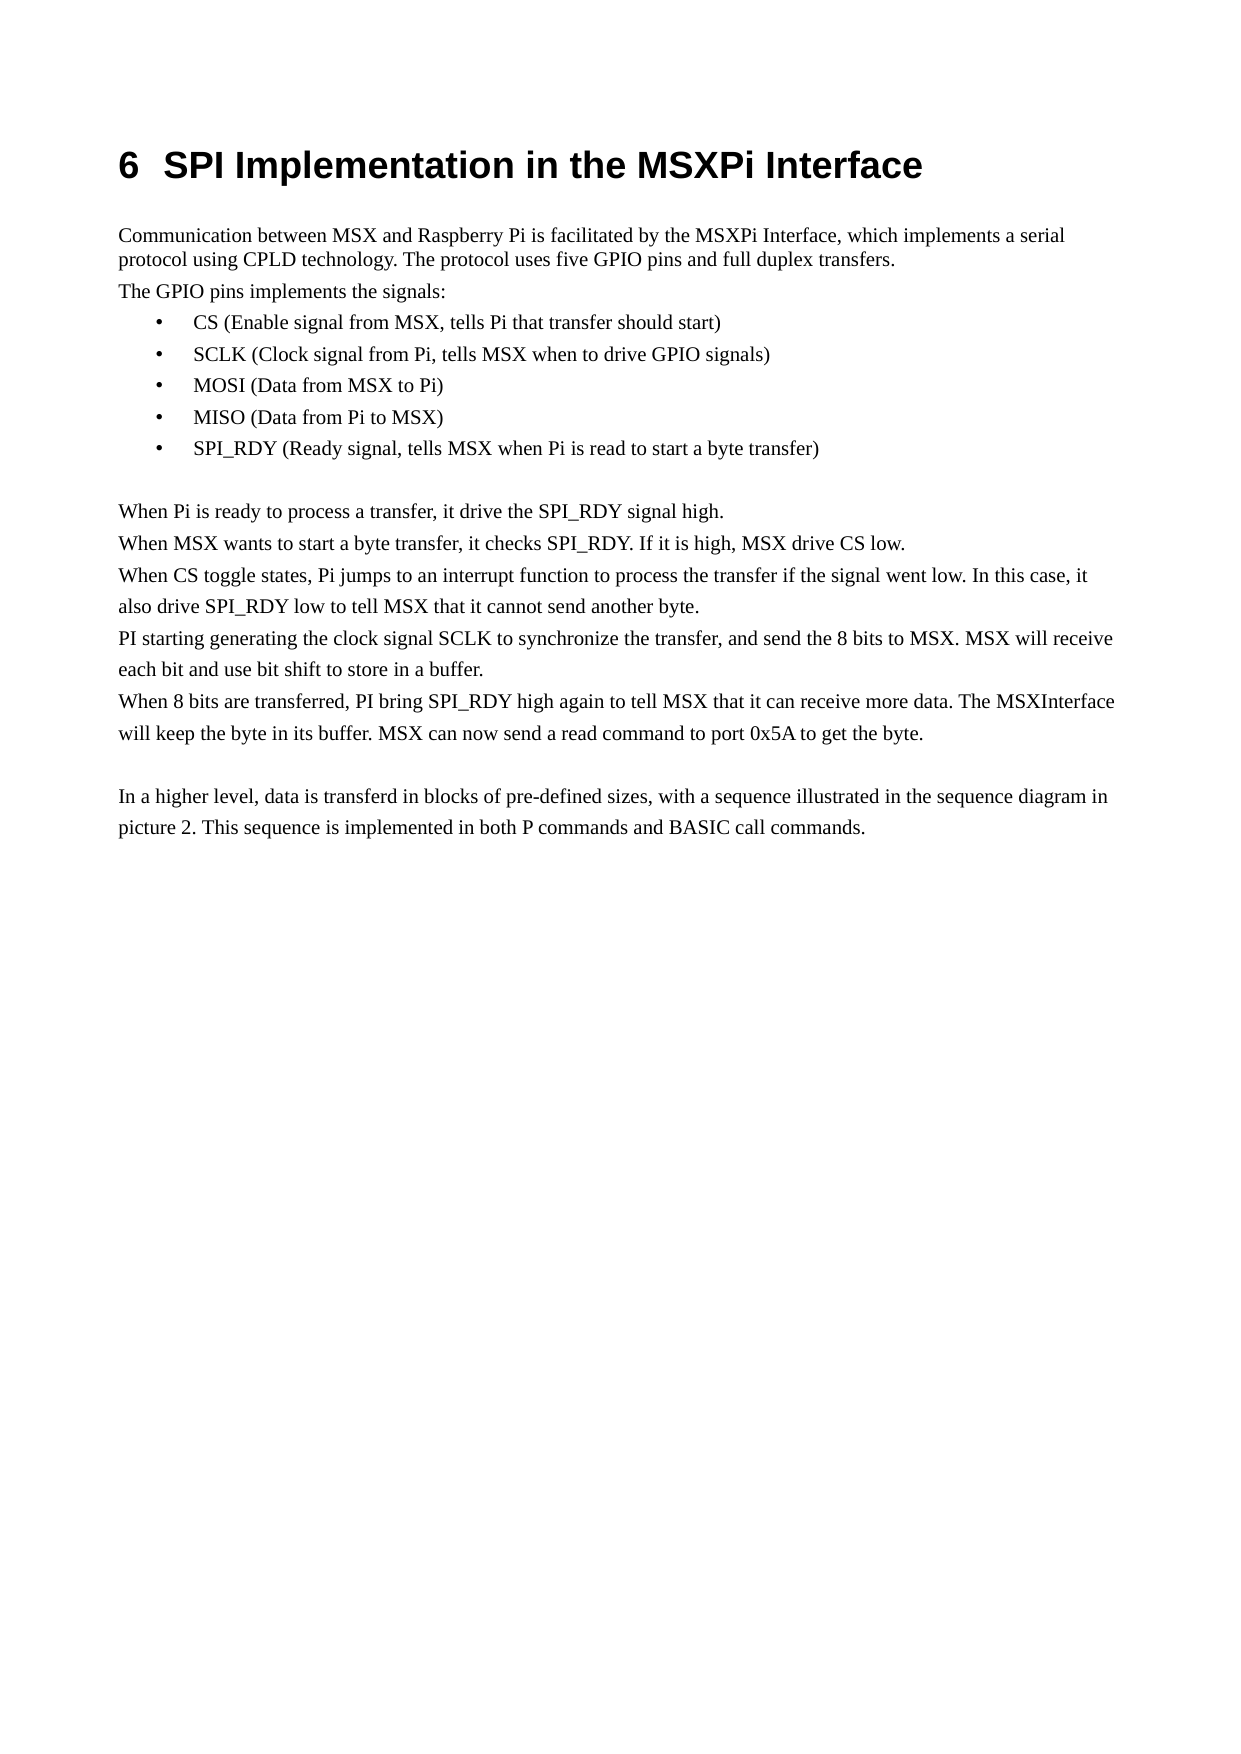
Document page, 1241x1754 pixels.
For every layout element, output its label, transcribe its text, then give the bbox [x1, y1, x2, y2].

text The GPIO pins implements the signals: [118, 271, 1122, 303]
subtitle SPI Implementation in the MSXPi Interface [118, 143, 1122, 187]
list MISO (Data from Pi to MSX) [156, 397, 1122, 429]
list CS (Enable signal from MSX, tells Pi that transfer should start) [156, 303, 1122, 334]
text When Pi is ready to process a transfer, it drive the SPI_RDY signal high. [118, 492, 1122, 523]
text PI starting generating the clock signal SCLK to synchronize the transfer, and send the 8 bits to MSX. MSX will receive each bit and use bit shift to store in a buffer. [118, 618, 1122, 681]
text Communication between MSX and Raspberry Pi is facilitated by the MSXPi Interface, which implements a serial protocol using CPLD technology. The protocol uses five GPIO pins and full duplex transfers. [118, 223, 1122, 271]
text In a higher level, data is transferd in blocks of pre-defined sizes, with a sequence illustrated in the sequence diagram in picture 2. This sequence is implemented in both P commands and BASIC call commands. [118, 776, 1122, 839]
text When 8 bits are transferred, PI bring SPI_RDY high again to tell MSX that it can receive more data. The MSXInterface will keep the byte in its buffer. MSX can now send a read command to port 0x5A to get the byte. [118, 681, 1122, 744]
list SCLK (Clock signal from Pi, tells MSX when to drive GPIO signals) [156, 334, 1122, 366]
list MOSI (Data from MSX to Pi) [156, 366, 1122, 397]
list SPI_RDY (Ready signal, tells MSX when Pi is read to start a byte transfer) [156, 429, 1122, 460]
text When MSX wants to start a byte transfer, it checks SPI_RDY. If it is high, MSX drive CS low. [118, 523, 1122, 555]
text When CS toggle states, Pi jumps to an interrupt function to process the transfer if the signal went low. In this case, it also drive SPI_RDY low to tell MSX that it cannot send another byte. [118, 555, 1122, 618]
